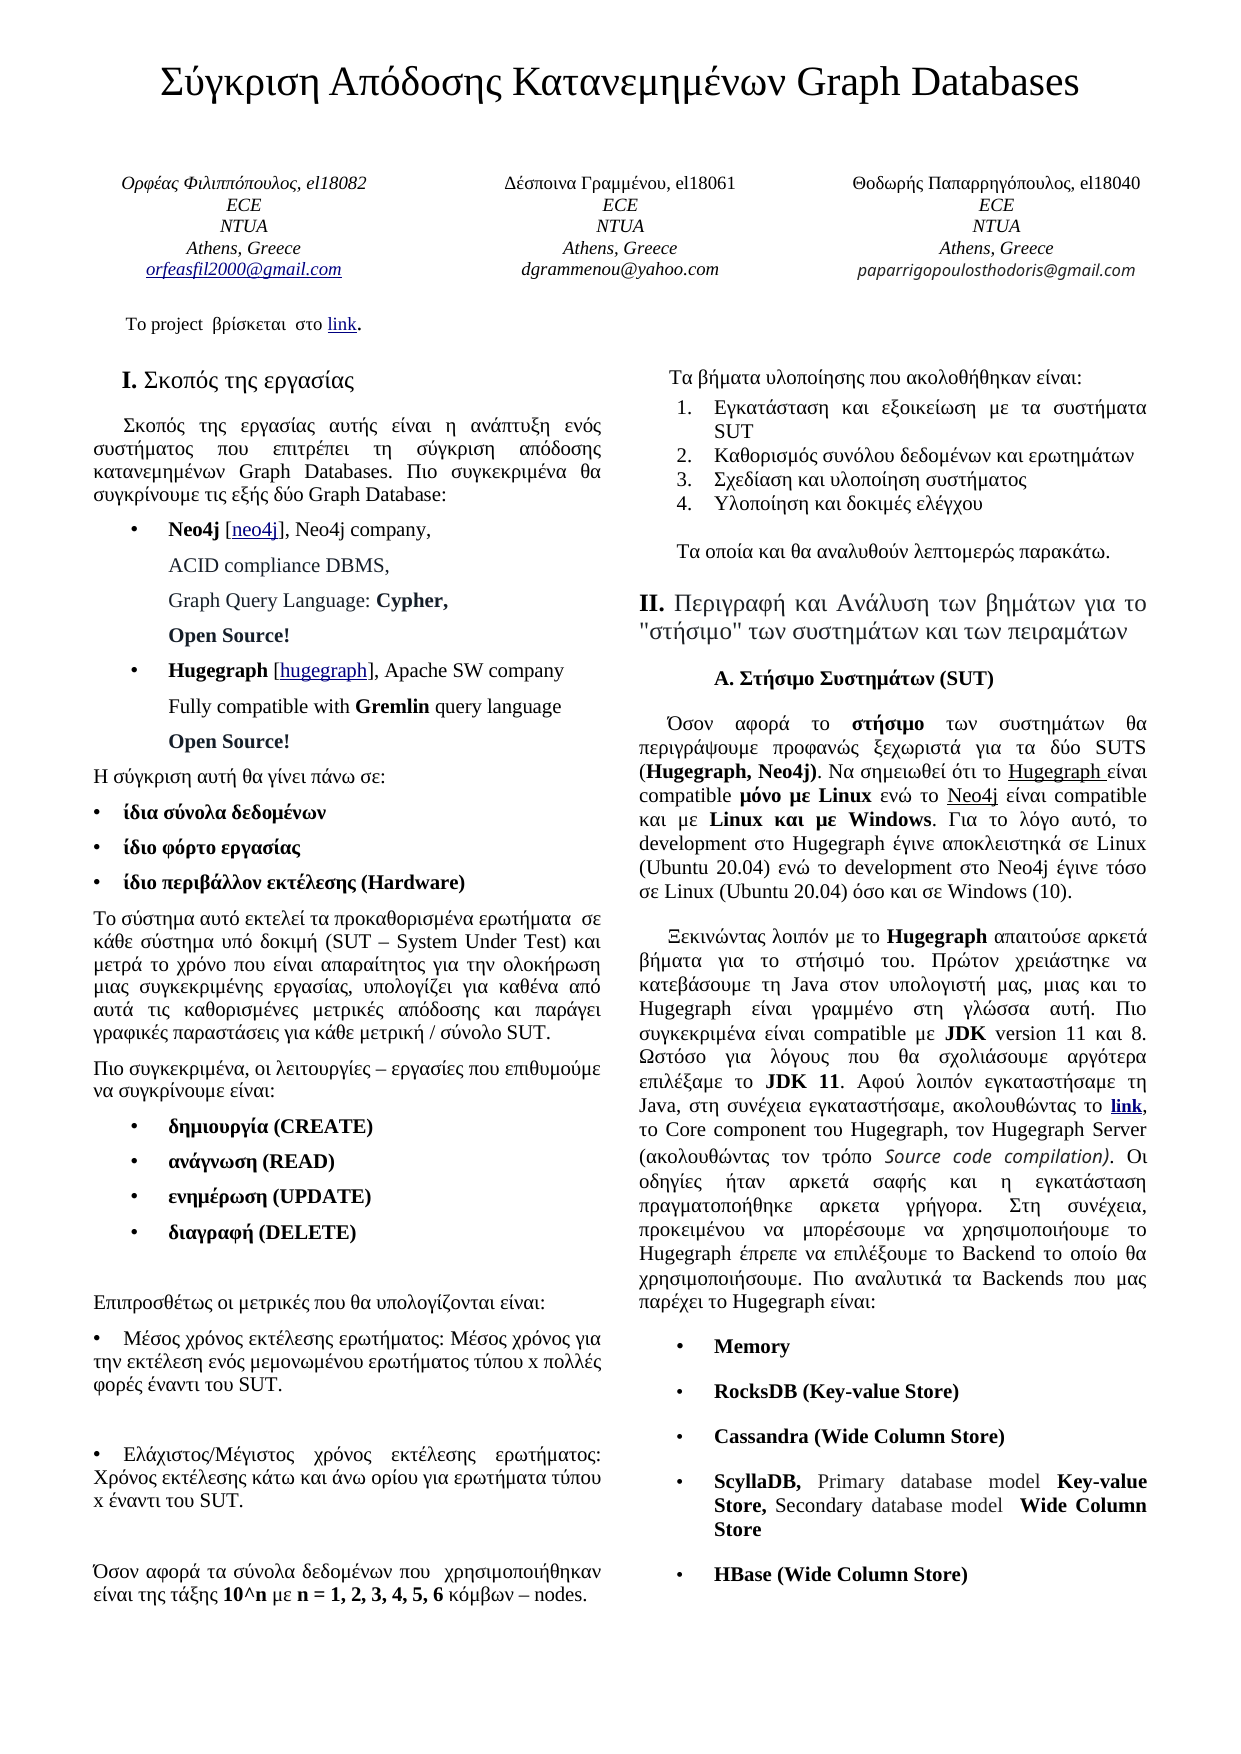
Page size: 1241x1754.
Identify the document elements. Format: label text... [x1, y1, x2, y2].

list Cassandra (Wide Column Store) [676, 1424, 1147, 1448]
text Τα οποία και θα αναλυθούν λεπτομερώς παρακάτω. [676, 539, 1147, 563]
list ανάγνωση (READ) [131, 1150, 601, 1173]
title Σύγκριση Απόδοσης Κατανεμημένων Graph Databases [93, 56, 1147, 104]
list Μέσος χρόνος εκτέλεσης ερωτήματος: Μέσος χρόνος για την εκτέλεση ενός μεμονωμένου ερωτήματος τύπου x πολλές φορές έναντι του SUT. [93, 1327, 601, 1396]
text ΙΙ. Περιγραφή και Ανάλυση των βημάτων για το "στήσιμο" των συστημάτων και των πειραμάτων [639, 588, 1147, 645]
list Η σύγκριση αυτή θα γίνει πάνω σε: [93, 766, 601, 788]
text Θοδωρής Παπαρρηγόπουλος, el18040 ECE NTUA Athens, Greece paparrigopoulosthodoris@gmail.com [846, 172, 1147, 281]
list διαγραφή (DELETE) [131, 1221, 601, 1244]
list Hugegraph [hugegraph], Apache SW company [131, 660, 601, 682]
list Εγκατάσταση και εξοικείωση με τα συστήματα SUT [676, 395, 1147, 443]
list δημιουργία (CREATE) [131, 1115, 601, 1138]
text Α. Στήσιμο Συστημάτων (SUT) [639, 666, 1147, 690]
text Ορφέας Φιλιππόπουλος, el18082 ECE NTUA Athens, Greece orfeasfil2000@gmail.com [93, 172, 394, 280]
text Όσον αφορά το στήσιμο των συστημάτων θα περιγράψουμε προφανώς ξεχωριστά για τα δύο SUTS (Hugegraph, Neo4j). Να σημειωθεί ότι το Hugegraph είναι compatible μόνο με Linux ενώ το Neo4j είναι compatible και με Linux και με Windows. Για το λόγο αυτό, το development στο Hugegraph έγινε αποκλειστηκά σε Linux (Ubuntu 20.04) ενώ το development στο Neo4j έγινε τόσο σε Linux (Ubuntu 20.04) όσο και σε Windows (10). [639, 711, 1147, 903]
list ScyllaDB, Primary database model Key-value Store, Secondary database model Wide Column Store [676, 1469, 1147, 1541]
list ενημέρωση (UPDATE) [131, 1186, 601, 1208]
list ίδια σύνολα δεδομένων [93, 801, 601, 824]
list Open Source! [131, 624, 601, 647]
list RocksDB (Key-value Store) [676, 1379, 1147, 1403]
text Ξεκινώντας λοιπόν με το Hugegraph απαιτούσε αρκετά βήματα για το στήσιμό του. Πρώτον χρειάστηκε να κατεβάσουμε τη Java στον υπολογιστή μας, μιας και το Hugegraph είναι γραμμένο στη γλώσσα αυτή. Πιο συγκεκριμένα είναι compatible με JDK version 11 και 8. Ωστόσο για λόγους που θα σχολιάσουμε αργότερα επιλέξαμε το JDK 11. Αφού λοιπόν εγκαταστήσαμε τη Java, στη συνέχεια εγκαταστήσαμε, ακολουθώντας το link, το Core component του Hugegraph, τον Hugegraph Server (ακολουθώντας τον τρόπο Source code compilation). Οι οδηγίες ήταν αρκετά σαφής και η εγκατάσταση πραγματοποήθηκε αρκετα γρήγορα. Στη συνέχεια, προκειμένου να μπορέσουμε να χρησιμοποιήουμε το Hugegraph έπρεπε να επιλέξουμε το Backend το οποίο θα χρησιμοποιήσουμε. Πιο αναλυτικά τα Backends που μας παρέχει το Hugegraph είναι: [639, 924, 1147, 1313]
list Σχεδίαση και υλοποίηση συστήματος [676, 467, 1147, 491]
text Πιο συγκεκριμένα, οι λειτουργίες – εργασίες που επιθυμούμε να συγκρίνουμε είναι: [93, 1057, 601, 1102]
text Το project βρίσκεται στο link. [93, 309, 394, 335]
list HBase (Wide Column Store) [676, 1562, 1147, 1586]
list ACID compliance DBMS, [131, 554, 601, 577]
list Neo4j [neo4j], Neo4j company, [131, 518, 601, 541]
list Fully compatible with Gremlin query language [131, 695, 601, 718]
list Το σύστημα αυτό εκτελεί τα προκαθορισμένα ερωτήματα σε κάθε σύστημα υπό δοκιμή (SUT – System Under Test) και μετρά το χρόνο που είναι απαραίτητος για την ολοκήρωση μιας συγκεκριμένης εργασίας, υπολογίζει για καθένα από αυτά τις καθορισμένες μετρικές απόδοσης και παράγει γραφικές παραστάσεις για κάθε μετρική / σύνολο SUT. [93, 907, 601, 1044]
list ίδιο περιβάλλον εκτέλεσης (Hardware) [93, 872, 601, 894]
text Ι. Σκοπός της εργασίας [93, 365, 601, 393]
list Graph Query Language: Cypher, [131, 589, 601, 612]
list Open Source! [131, 730, 601, 753]
text Σκοπός της εργασίας αυτής είναι η ανάπτυξη ενός συστήματος που επιτρέπει τη σύγκριση απόδοσης κατανεμημένων Graph Databases. Πιο συγκεκριμένα θα συγκρίνουμε τις εξής δύο Graph Database: [93, 414, 601, 506]
list Memory [676, 1334, 1147, 1358]
list ίδιο φόρτο εργασίας [93, 836, 601, 859]
text Όσον αφορά τα σύνολα δεδομένων που χρησιμοποιήθηκαν είναι της τάξης 10^n με n = 1, 2, 3, 4, 5, 6 κόμβων – nodes. [93, 1560, 601, 1606]
text Δέσποινα Γραμμένου, el18061 ECE NTUA Athens, Greece dgrammenou@yahoo.com [469, 172, 771, 280]
list Υλοποίηση και δοκιμές ελέγχου [676, 491, 1147, 515]
subtitle Τα βήματα υλοποίησης που ακολοθήθηκαν είναι: [639, 365, 1147, 389]
list Επιπροσθέτως οι μετρικές που θα υπολογίζονται είναι: [93, 1292, 601, 1314]
list Καθορισμός συνόλου δεδομένων και ερωτημάτων [676, 443, 1147, 467]
list Ελάχιστος/Μέγιστος χρόνος εκτέλεσης ερωτήματος: Χρόνος εκτέλεσης κάτω και άνω ορίου για ερωτήματα τύπου x έναντι του SUT. [93, 1443, 601, 1512]
